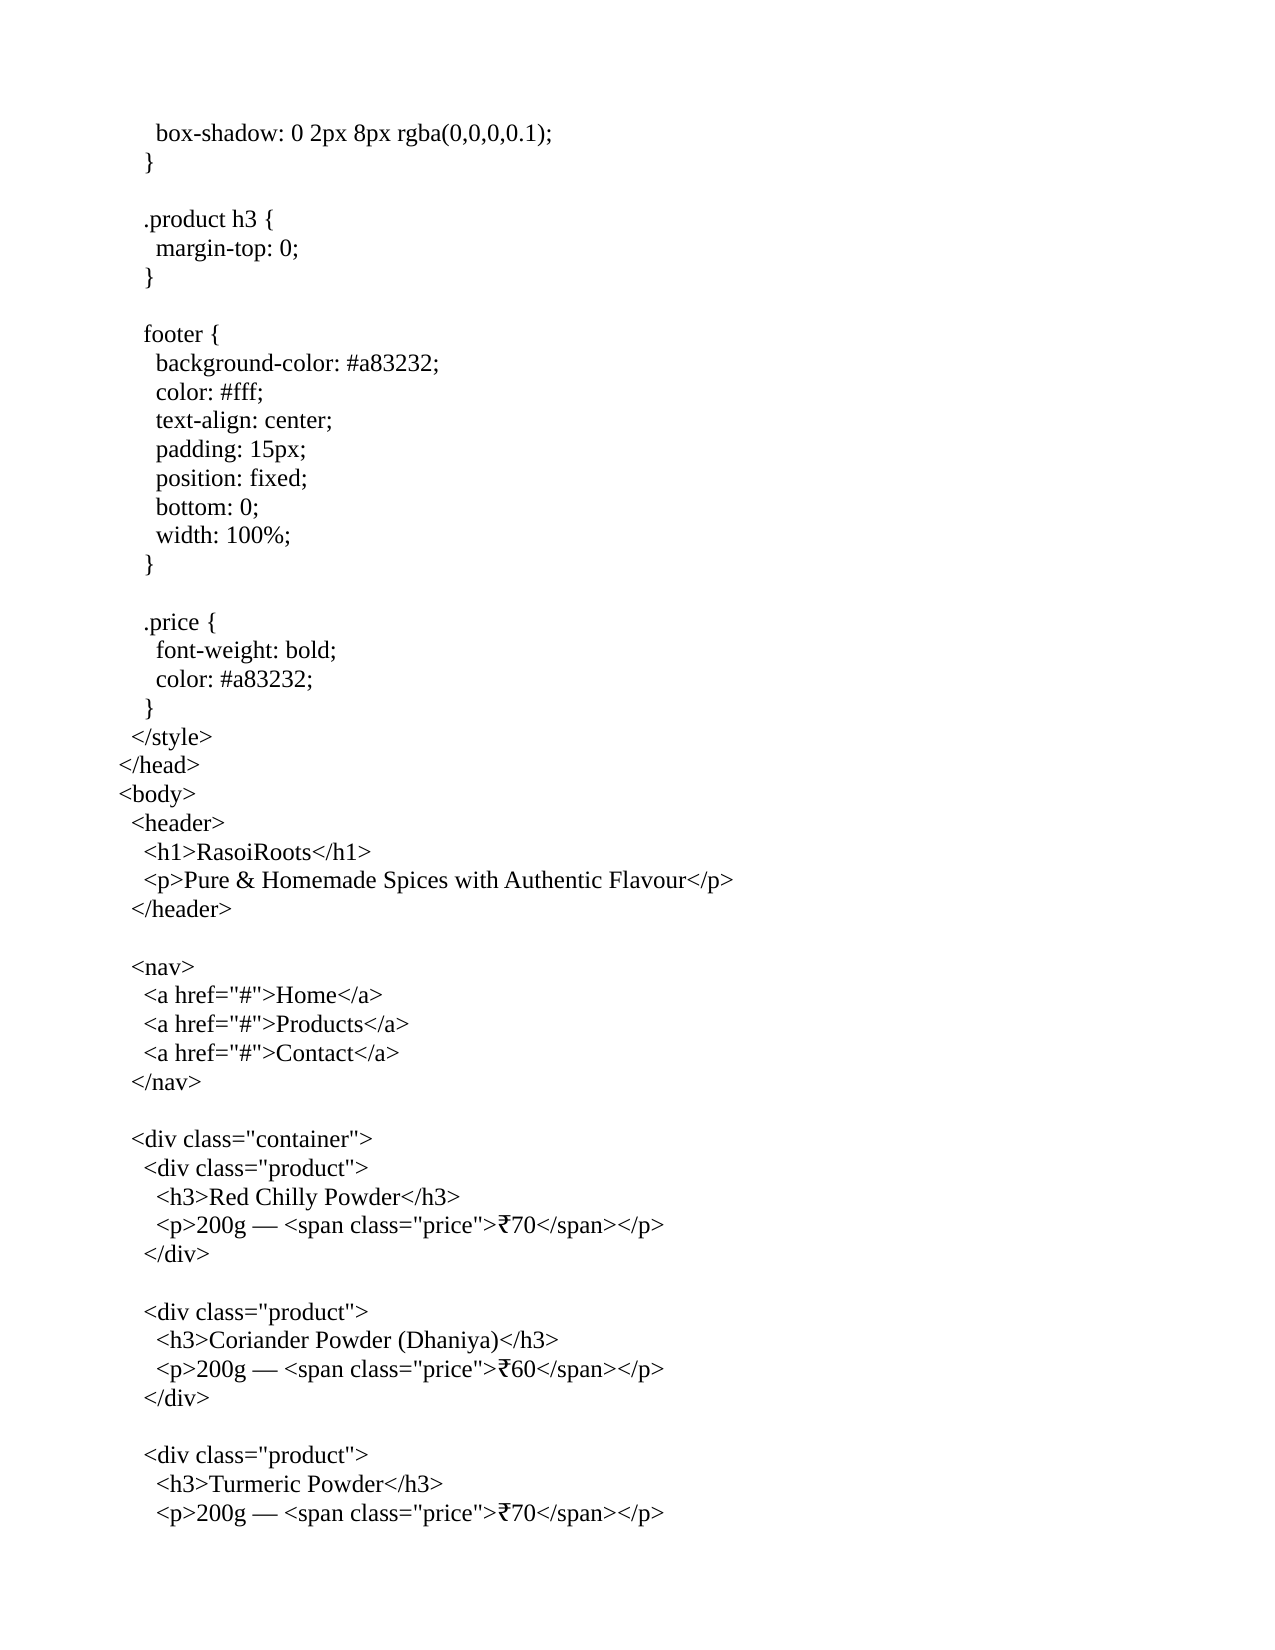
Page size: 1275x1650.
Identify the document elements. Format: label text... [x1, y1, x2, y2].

text </style> [118, 722, 1157, 751]
text color: #a83232; [118, 664, 1157, 693]
text text-align: center; [118, 406, 1157, 434]
text color: #fff; [118, 377, 1157, 406]
text <h3>Turmeric Powder</h3> [118, 1469, 1157, 1498]
text <p>200g — <span class="price">₹60</span></p> [118, 1354, 1157, 1383]
text } [118, 147, 1157, 176]
text <header> [118, 808, 1157, 837]
text <div class="container"> [118, 1124, 1157, 1153]
text width: 100%; [118, 521, 1157, 549]
text box-shadow: 0 2px 8px rgba(0,0,0,0.1); [118, 118, 1157, 147]
text font-weight: bold; [118, 636, 1157, 664]
text .price { [118, 607, 1157, 636]
text padding: 15px; [118, 434, 1157, 463]
text </head> [118, 751, 1157, 779]
text </header> [118, 894, 1157, 923]
text <p>Pure & Homemade Spices with Authentic Flavour</p> [118, 866, 1157, 894]
text <h3>Coriander Powder (Dhaniya)</h3> [118, 1326, 1157, 1354]
text <div class="product"> [118, 1297, 1157, 1326]
text <a href="#">Home</a> [118, 981, 1157, 1009]
text position: fixed; [118, 463, 1157, 492]
text footer { [118, 319, 1157, 348]
text } [118, 693, 1157, 722]
text bottom: 0; [118, 492, 1157, 521]
text margin-top: 0; [118, 233, 1157, 262]
text <p>200g — <span class="price">₹70</span></p> [118, 1498, 1157, 1527]
text .product h3 { [118, 204, 1157, 233]
text </div> [118, 1239, 1157, 1268]
text <body> [118, 779, 1157, 808]
text <a href="#">Contact</a> [118, 1038, 1157, 1067]
text <div class="product"> [118, 1153, 1157, 1182]
text <nav> [118, 952, 1157, 981]
text </nav> [118, 1067, 1157, 1096]
text <h3>Red Chilly Powder</h3> [118, 1182, 1157, 1211]
text <h1>RasoiRoots</h1> [118, 837, 1157, 866]
text background-color: #a83232; [118, 348, 1157, 377]
text <div class="product"> [118, 1441, 1157, 1469]
text </div> [118, 1383, 1157, 1412]
text } [118, 262, 1157, 291]
text <a href="#">Products</a> [118, 1009, 1157, 1038]
text <p>200g — <span class="price">₹70</span></p> [118, 1211, 1157, 1239]
text } [118, 549, 1157, 578]
